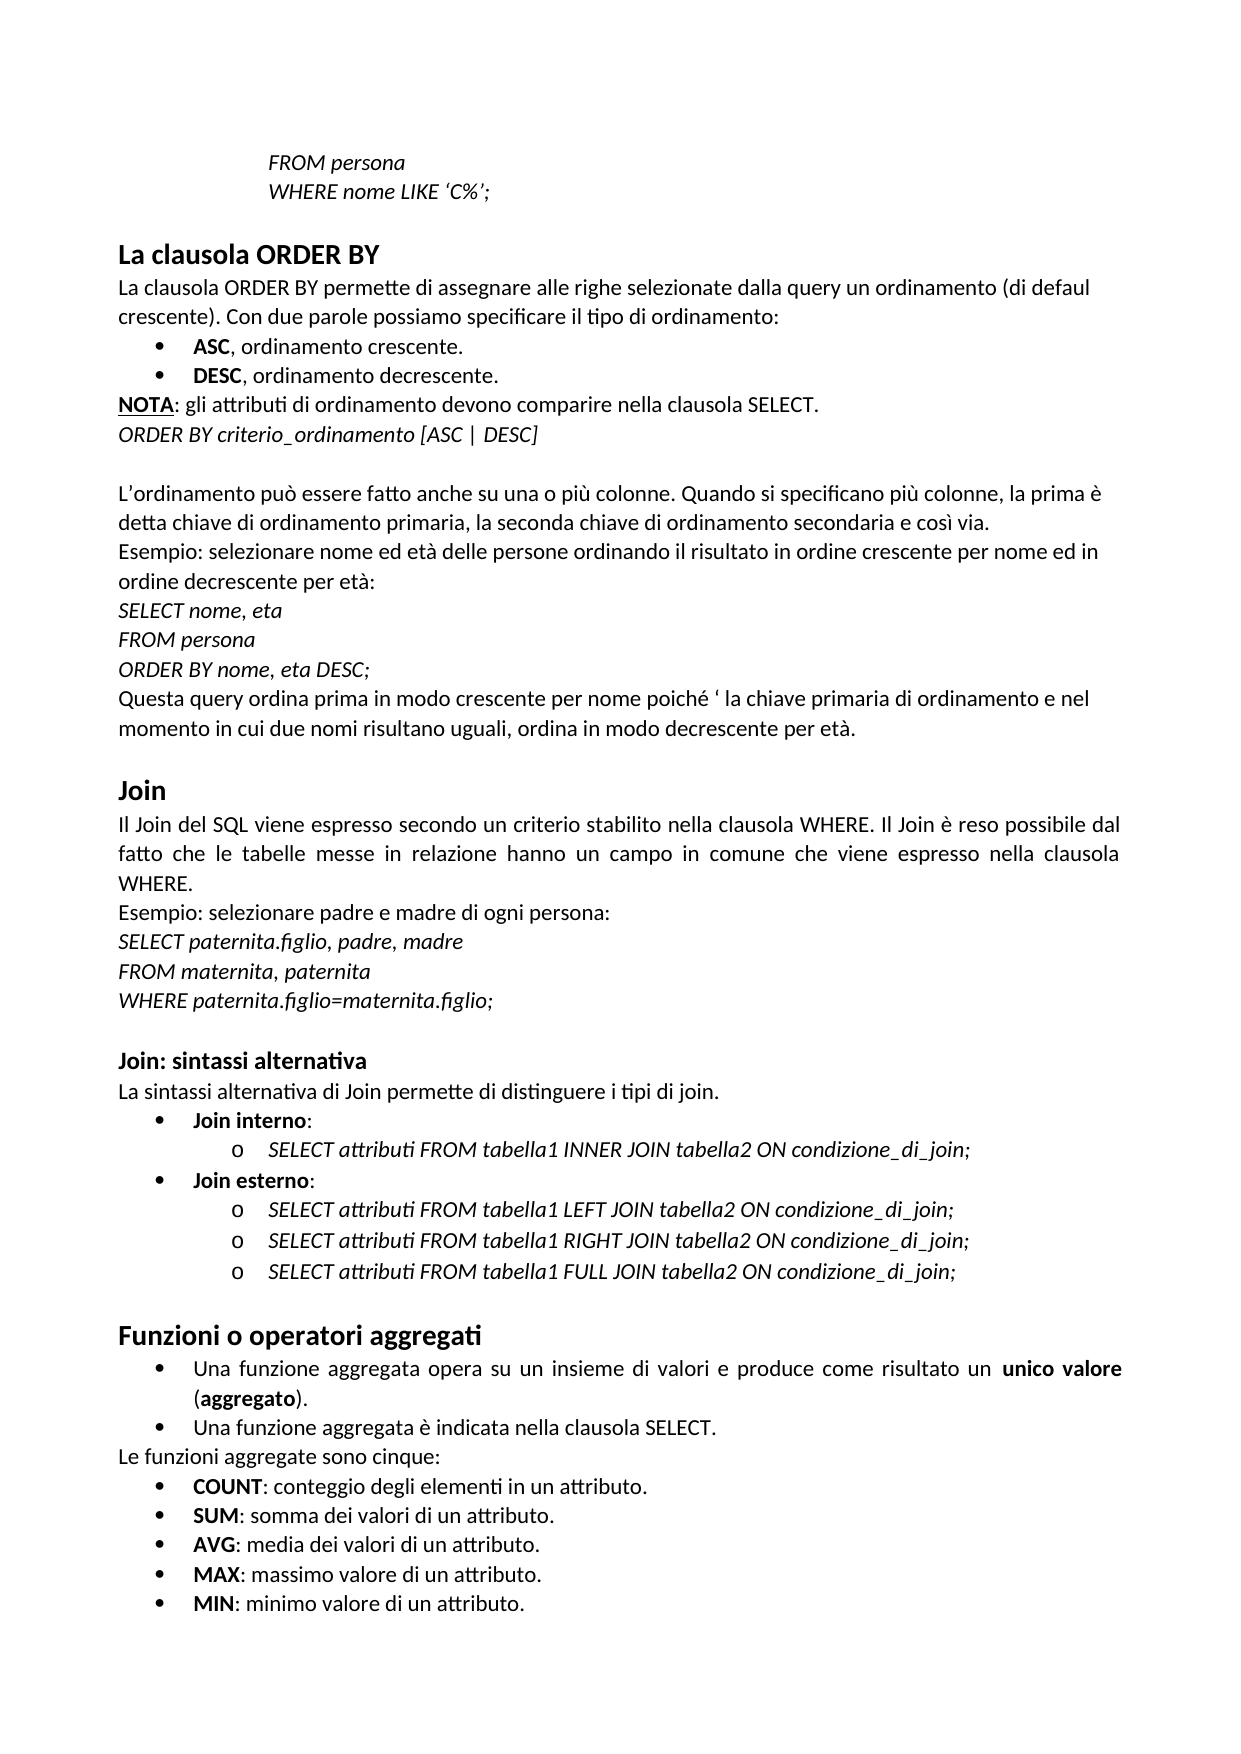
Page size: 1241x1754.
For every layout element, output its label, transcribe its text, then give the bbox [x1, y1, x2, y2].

text Funzioni o operatori aggregati [118, 1317, 1122, 1352]
text Il Join del SQL viene espresso secondo un criterio stabilito nella clausola WHERE. Il Join è reso possibile dal fatto che le tabelle messe in relazione hanno un campo in comune che viene espresso nella clausola WHERE. [118, 810, 1122, 897]
text SELECT paternita.figlio, padre, madre [118, 927, 1122, 955]
list Join interno: [156, 1106, 1122, 1134]
list SELECT attributi FROM tabella1 FULL JOIN tabella2 ON condizione_di_join; [231, 1257, 1122, 1286]
list Una funzione aggregata è indicata nella clausola SELECT. [156, 1413, 1122, 1441]
list MAX: massimo valore di un attributo. [156, 1560, 1122, 1588]
list COUNT: conteggio degli elementi in un attributo. [156, 1472, 1122, 1500]
text L’ordinamento può essere fatto anche su una o più colonne. Quando si specificano più colonne, la prima è detta chiave di ordinamento primaria, la seconda chiave di ordinamento secondaria e così via. Esempio: selezionare nome ed età delle persone ordinando il risultato in ordine crescente per nome ed in ordine decrescente per età: SELECT nome, eta FROM persona ORDER BY nome, eta DESC; Questa query ordina prima in modo crescente per nome poiché ‘ la chiave primaria di ordinamento e nel momento in cui due nomi risultano uguali, ordina in modo decrescente per età. [118, 479, 1122, 742]
list MIN: minimo valore di un attributo. [156, 1589, 1122, 1617]
text Join: sintassi alternativa [118, 1045, 1122, 1075]
text La sintassi alternativa di Join permette di distinguere i tipi di join. [118, 1077, 1122, 1105]
list AVG: media dei valori di un attributo. [156, 1531, 1122, 1558]
text ORDER BY criterio_ordinamento [ASC | DESC] [118, 420, 1122, 448]
text Le funzioni aggregate sono cinque: [118, 1442, 1122, 1470]
list DESC, ordinamento decrescente. [156, 361, 1122, 389]
list Una funzione aggregata opera su un insieme di valori e produce come risultato un unico valore (aggregato). [156, 1354, 1122, 1412]
text WHERE paternita.figlio=maternita.figlio; [118, 986, 1122, 1014]
list ASC, ordinamento crescente. [156, 332, 1122, 360]
text FROM persona WHERE nome LIKE ‘C%’; [268, 148, 1122, 205]
list SELECT attributi FROM tabella1 RIGHT JOIN tabella2 ON condizione_di_join; [231, 1226, 1122, 1255]
list SUM: somma dei valori di un attributo. [156, 1501, 1122, 1529]
text Esempio: selezionare padre e madre di ogni persona: [118, 898, 1122, 926]
text La clausola ORDER BY permette di assegnare alle righe selezionate dalla query un ordinamento (di defaul crescente). Con due parole possiamo specificare il tipo di ordinamento: [118, 273, 1122, 331]
list SELECT attributi FROM tabella1 LEFT JOIN tabella2 ON condizione_di_join; [231, 1196, 1122, 1225]
text La clausola ORDER BY [118, 236, 1122, 271]
text NOTA: gli attributi di ordinamento devono comparire nella clausola SELECT. [118, 391, 1122, 419]
text Join [118, 772, 1122, 808]
list SELECT attributi FROM tabella1 INNER JOIN tabella2 ON condizione_di_join; [231, 1136, 1122, 1165]
text FROM maternita, paternita [118, 957, 1122, 985]
list Join esterno: [156, 1166, 1122, 1194]
